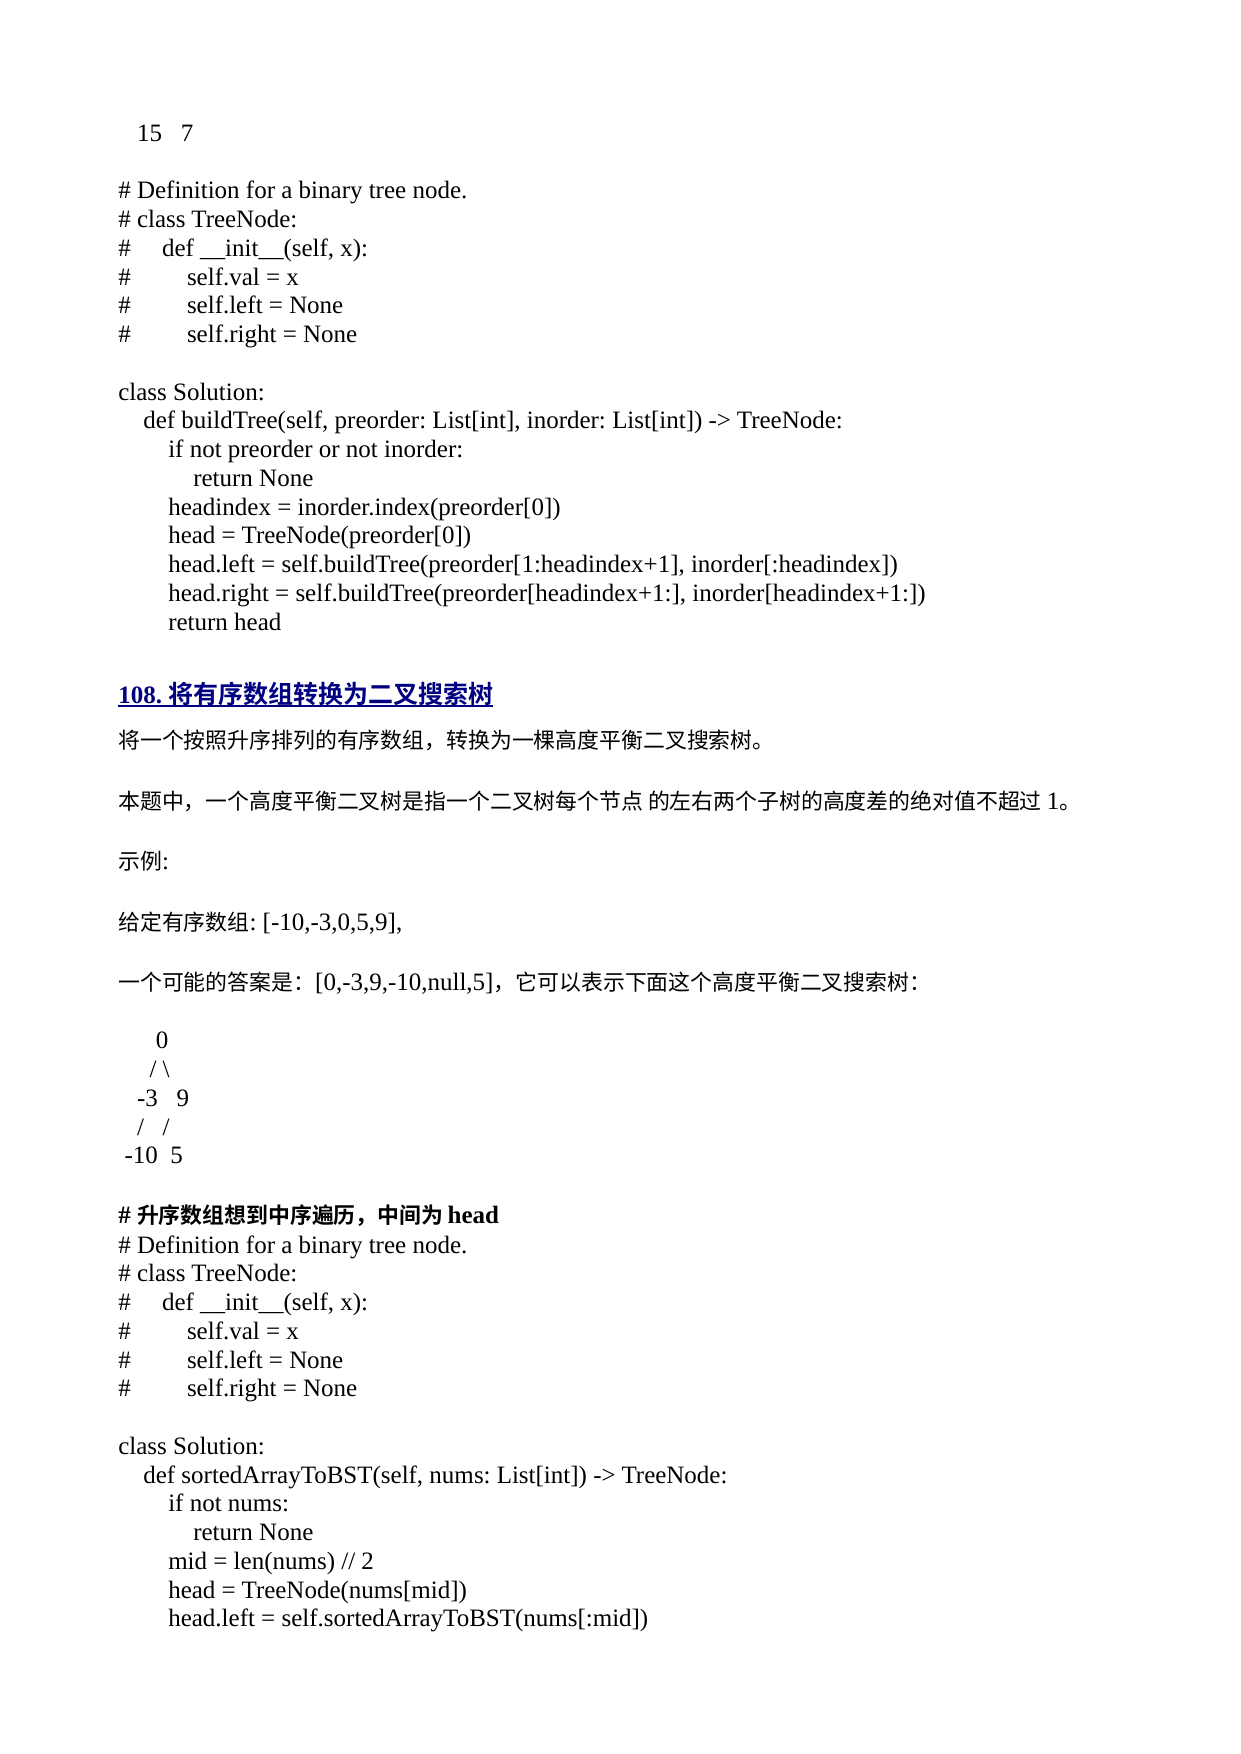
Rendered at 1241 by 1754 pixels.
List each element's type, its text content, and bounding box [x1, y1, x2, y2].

text return head [118, 607, 1122, 636]
text class Solution: [118, 377, 1122, 406]
text # self.right = None [118, 1373, 1122, 1402]
text mid = len(nums) // 2 [118, 1546, 1122, 1575]
text # class TreeNode: [118, 204, 1122, 233]
text if not preorder or not inorder: [118, 434, 1122, 463]
text if not nums: [118, 1488, 1122, 1517]
text class Solution: [118, 1431, 1122, 1460]
text # Definition for a binary tree node. [118, 1230, 1122, 1258]
text # self.right = None [118, 319, 1122, 348]
text return None [118, 463, 1122, 492]
text # self.val = x [118, 262, 1122, 291]
text # class TreeNode: [118, 1258, 1122, 1287]
text # self.left = None [118, 1345, 1122, 1373]
text 本题中，一个高度平衡二叉树是指一个二叉树每个节点 的左右两个子树的高度差的绝对值不超过 1。 [118, 784, 1122, 816]
text 将一个按照升序排列的有序数组，转换为一棵高度平衡二叉搜索树。 [118, 723, 1122, 755]
subtitle 108. 将有序数组转换为二叉搜索树 [118, 677, 1122, 711]
text / / [118, 1112, 1122, 1141]
text / \ [118, 1054, 1122, 1083]
text def sortedArrayToBST(self, nums: List[int]) -> TreeNode: [118, 1460, 1122, 1488]
text # def __init__(self, x): [118, 1287, 1122, 1316]
text 15 7 [118, 118, 1122, 147]
text -10 5 [118, 1141, 1122, 1169]
text 示例: [118, 844, 1122, 876]
text return None [118, 1517, 1122, 1546]
text def buildTree(self, preorder: List[int], inorder: List[int]) -> TreeNode: [118, 406, 1122, 434]
text # self.val = x [118, 1316, 1122, 1345]
text head = TreeNode(preorder[0]) [118, 521, 1122, 549]
text 0 [118, 1026, 1122, 1054]
text head.right = self.buildTree(preorder[headindex+1:], inorder[headindex+1:]) [118, 578, 1122, 607]
text headindex = inorder.index(preorder[0]) [118, 492, 1122, 521]
text 给定有序数组: [-10,-3,0,5,9], [118, 905, 1122, 936]
text -3 9 [118, 1083, 1122, 1112]
text # self.left = None [118, 291, 1122, 319]
text head = TreeNode(nums[mid]) [118, 1575, 1122, 1603]
text head.left = self.sortedArrayToBST(nums[:mid]) [118, 1603, 1122, 1632]
text # def __init__(self, x): [118, 233, 1122, 262]
text 一个可能的答案是：[0,-3,9,-10,null,5]，它可以表示下面这个高度平衡二叉搜索树： [118, 965, 1122, 997]
text head.left = self.buildTree(preorder[1:headindex+1], inorder[:headindex]) [118, 549, 1122, 578]
text # Definition for a binary tree node. [118, 176, 1122, 204]
text # 升序数组想到中序遍历，中间为head [118, 1198, 1122, 1230]
